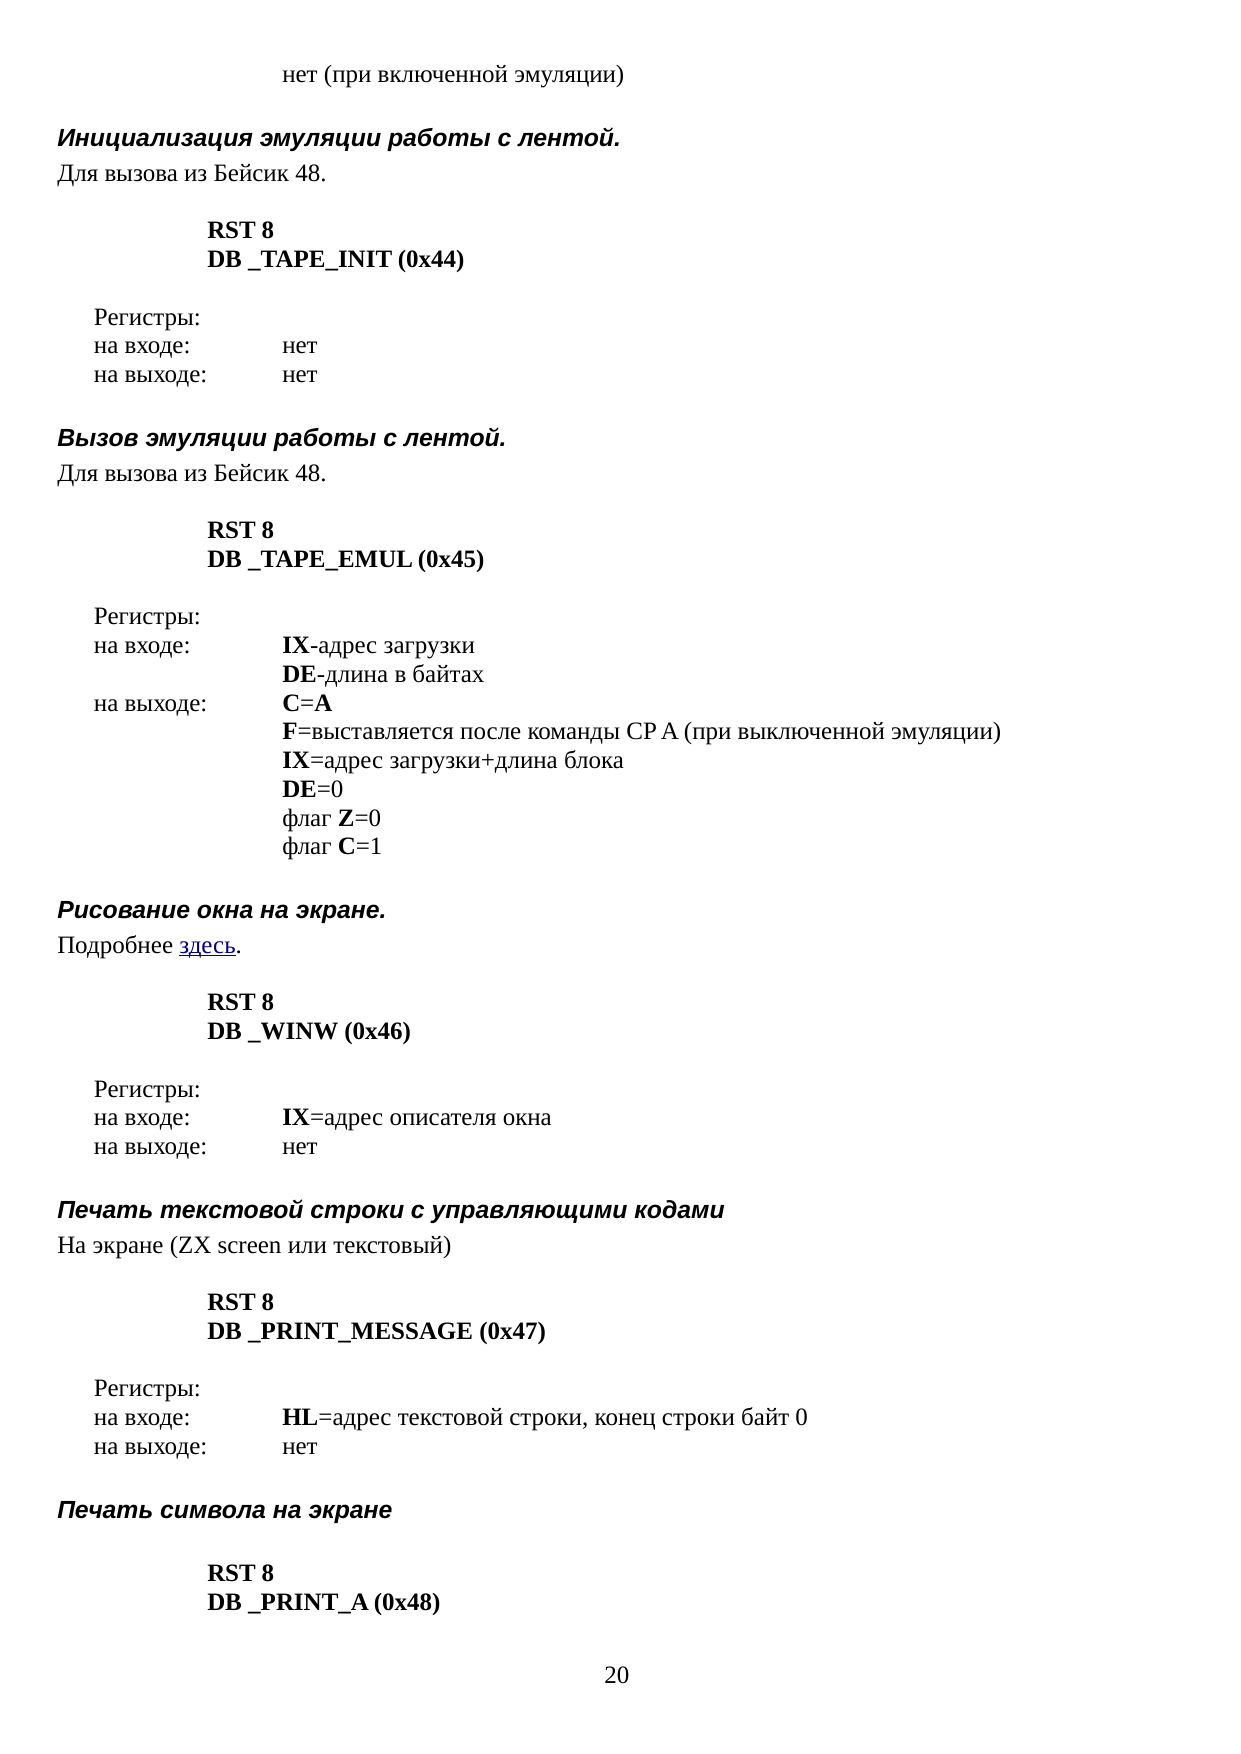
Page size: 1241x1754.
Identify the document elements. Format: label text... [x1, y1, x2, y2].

text RST 8 [57, 1558, 1176, 1587]
text RST 8 [57, 515, 1176, 544]
text DB _PRINT_A (0x48) [57, 1587, 1176, 1616]
text на выходе: нет [57, 1131, 1176, 1160]
text RST 8 [57, 1287, 1176, 1316]
subtitle Вызов эмуляции работы с лентой. [57, 423, 1176, 451]
text DE=0 [57, 774, 1176, 803]
text на входе: IX=адрес описателя окна [57, 1102, 1176, 1131]
text Регистры: [57, 1373, 1176, 1402]
text DB _WINW (0x46) [57, 1016, 1176, 1045]
text DE-длина в байтах [57, 659, 1176, 688]
subtitle Печать текстовой строки с управляющими кодами [57, 1195, 1176, 1223]
text Подробнее здесь. [57, 930, 1176, 959]
text RST 8 [57, 987, 1176, 1016]
text на выходе: нет [57, 1431, 1176, 1460]
text на входе: IX-адрес загрузки [57, 630, 1176, 659]
text RST 8 [57, 215, 1176, 244]
text IX=адрес загрузки+длина блока [57, 745, 1176, 774]
text на входе: HL=адрес текстовой строки, конец строки байт 0 [57, 1402, 1176, 1431]
subtitle Рисование окна на экране. [57, 895, 1176, 924]
text флаг C=1 [57, 831, 1176, 860]
subtitle Печать символа на экране [57, 1495, 1176, 1523]
text DB _PRINT_MESSAGE (0x47) [57, 1316, 1176, 1345]
text нет (при включенной эмуляции) [57, 59, 1176, 88]
text Для вызова из Бейсик 48. [57, 458, 1176, 486]
text F=выставляется после команды CP A (при выключенной эмуляции) [57, 716, 1176, 745]
text на входе: нет [57, 330, 1176, 359]
text На экране (ZX screen или текстовый) [57, 1230, 1176, 1258]
text Регистры: [57, 1074, 1176, 1102]
text DB _TAPE_EMUL (0x45) [57, 544, 1176, 573]
text Для вызова из Бейсик 48. [57, 158, 1176, 187]
text флаг Z=0 [57, 803, 1176, 831]
text на выходе: C=A [57, 688, 1176, 716]
text DB _TAPE_INIT (0x44) [57, 244, 1176, 273]
text Регистры: [57, 302, 1176, 330]
text Регистры: [57, 601, 1176, 630]
text на выходе: нет [57, 359, 1176, 388]
subtitle Инициализация эмуляции работы с лентой. [57, 123, 1176, 152]
